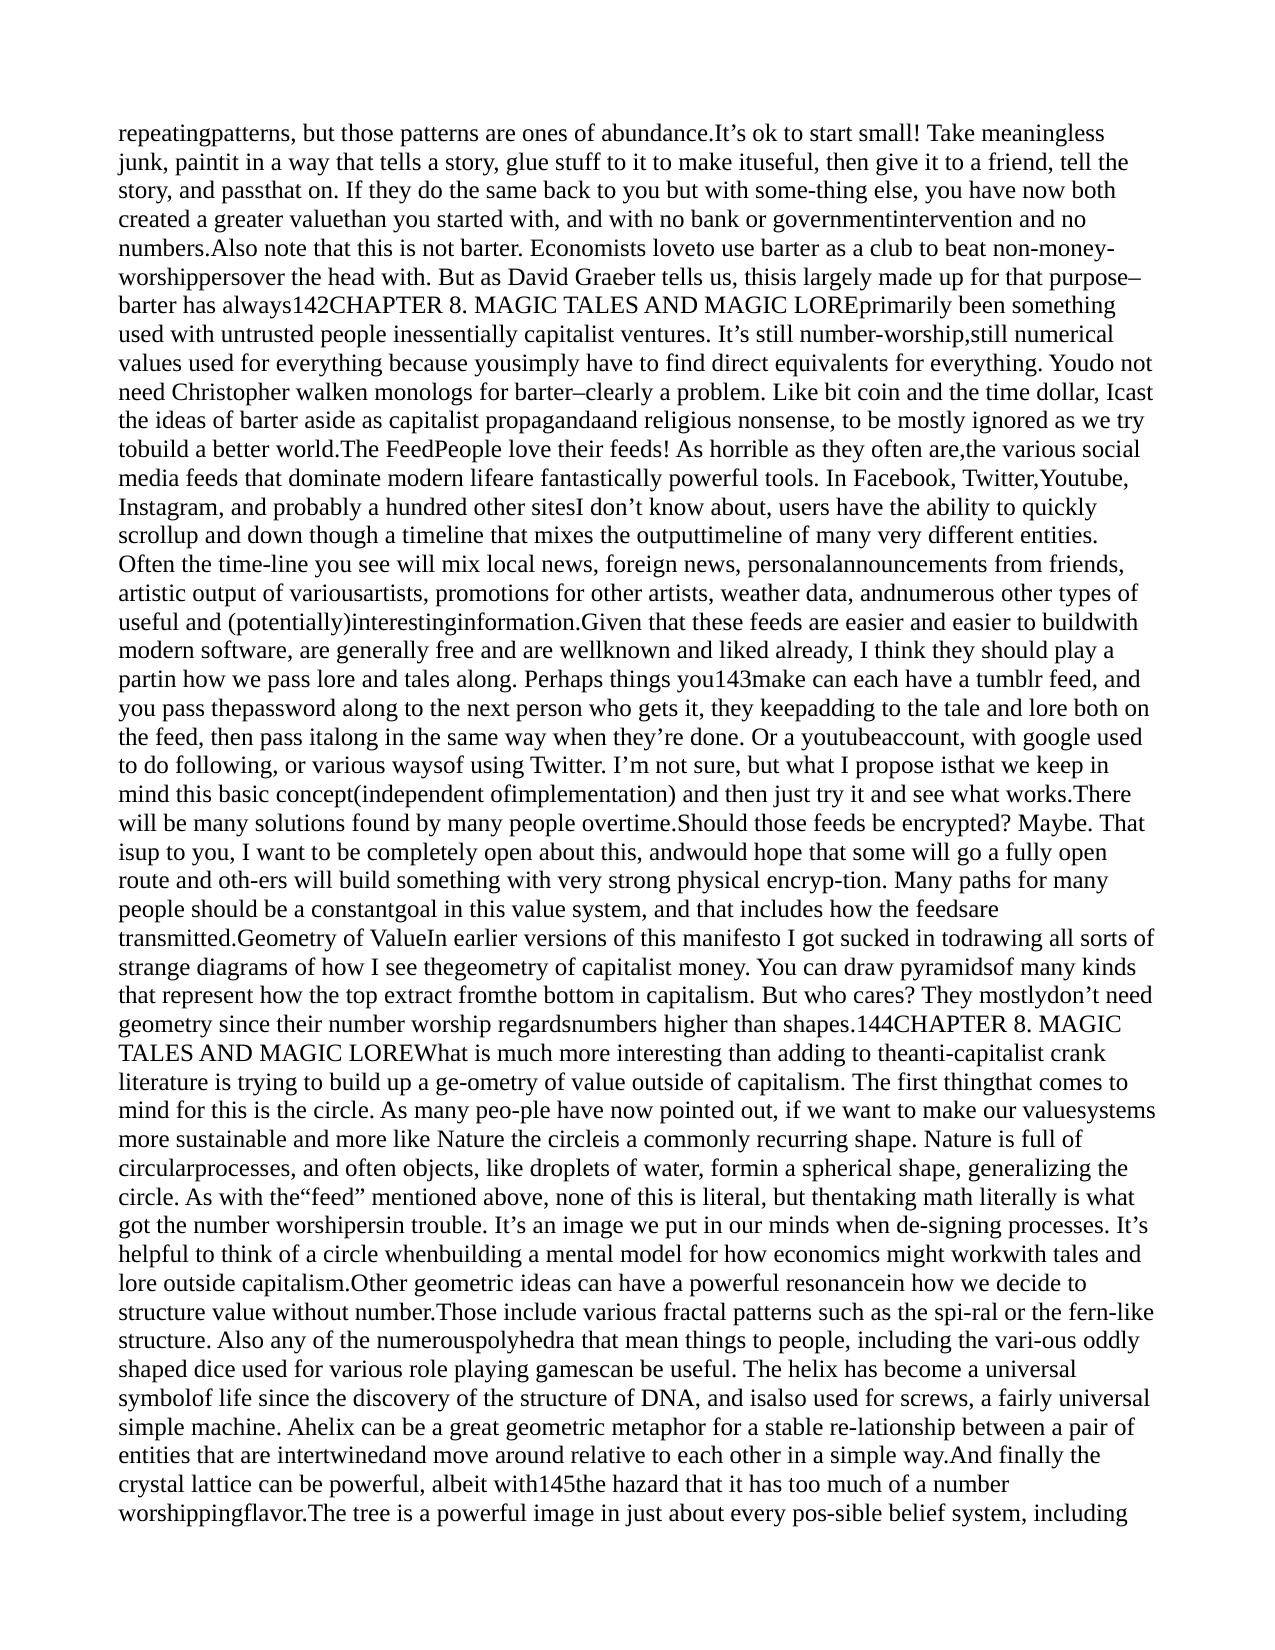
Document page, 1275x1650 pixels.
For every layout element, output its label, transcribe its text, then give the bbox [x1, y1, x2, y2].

text repeatingpatterns, but those patterns are ones of abundance.It’s ok to start small! Take meaningless junk, paintit in a way that tells a story, glue stuff to it to make ituseful, then give it to a friend, tell the story, and passthat on. If they do the same back to you but with some-thing else, you have now both created a greater valuethan you started with, and with no bank or governmentintervention and no numbers.Also note that this is not barter. Economists loveto use barter as a club to beat non-money-worshippersover the head with. But as David Graeber tells us, thisis largely made up for that purpose–barter has always142CHAPTER 8. MAGIC TALES AND MAGIC LOREprimarily been something used with untrusted people inessentially capitalist ventures. It’s still number-worship,still numerical values used for everything because yousimply have to find direct equivalents for everything. Youdo not need Christopher walken monologs for barter–clearly a problem. Like bit coin and the time dollar, Icast the ideas of barter aside as capitalist propagandaand religious nonsense, to be mostly ignored as we try tobuild a better world.The FeedPeople love their feeds! As horrible as they often are,the various social media feeds that dominate modern lifeare fantastically powerful tools. In Facebook, Twitter,Youtube, Instagram, and probably a hundred other sitesI don’t know about, users have the ability to quickly scrollup and down though a timeline that mixes the outputtimeline of many very different entities. Often the time-line you see will mix local news, foreign news, personalannouncements from friends, artistic output of variousartists, promotions for other artists, weather data, andnumerous other types of useful and (potentially)interestinginformation.Given that these feeds are easier and easier to buildwith modern software, are generally free and are wellknown and liked already, I think they should play a partin how we pass lore and tales along. Perhaps things you143make can each have a tumblr feed, and you pass thepassword along to the next person who gets it, they keepadding to the tale and lore both on the feed, then pass italong in the same way when they’re done. Or a youtubeaccount, with google used to do following, or various waysof using Twitter. I’m not sure, but what I propose isthat we keep in mind this basic concept(independent ofimplementation) and then just try it and see what works.There will be many solutions found by many people overtime.Should those feeds be encrypted? Maybe. That isup to you, I want to be completely open about this, andwould hope that some will go a fully open route and oth-ers will build something with very strong physical encryp-tion. Many paths for many people should be a constantgoal in this value system, and that includes how the feedsare transmitted.Geometry of ValueIn earlier versions of this manifesto I got sucked in todrawing all sorts of strange diagrams of how I see thegeometry of capitalist money. You can draw pyramidsof many kinds that represent how the top extract fromthe bottom in capitalism. But who cares? They mostlydon’t need geometry since their number worship regardsnumbers higher than shapes.144CHAPTER 8. MAGIC TALES AND MAGIC LOREWhat is much more interesting than adding to theanti-capitalist crank literature is trying to build up a ge-ometry of value outside of capitalism. The first thingthat comes to mind for this is the circle. As many peo-ple have now pointed out, if we want to make our valuesystems more sustainable and more like Nature the circleis a commonly recurring shape. Nature is full of circularprocesses, and often objects, like droplets of water, formin a spherical shape, generalizing the circle. As with the“feed” mentioned above, none of this is literal, but thentaking math literally is what got the number worshipersin trouble. It’s an image we put in our minds when de-signing processes. It’s helpful to think of a circle whenbuilding a mental model for how economics might workwith tales and lore outside capitalism.Other geometric ideas can have a powerful resonancein how we decide to structure value without number.Those include various fractal patterns such as the spi-ral or the fern-like structure. Also any of the numerouspolyhedra that mean things to people, including the vari-ous oddly shaped dice used for various role playing gamescan be useful. The helix has become a universal symbolof life since the discovery of the structure of DNA, and isalso used for screws, a fairly universal simple machine. Ahelix can be a great geometric metaphor for a stable re-lationship between a pair of entities that are intertwinedand move around relative to each other in a simple way.And finally the crystal lattice can be powerful, albeit with145the hazard that it has too much of a number worshippingflavor.The tree is a powerful image in just about every pos-sible belief system, including [118, 118, 1157, 1527]
